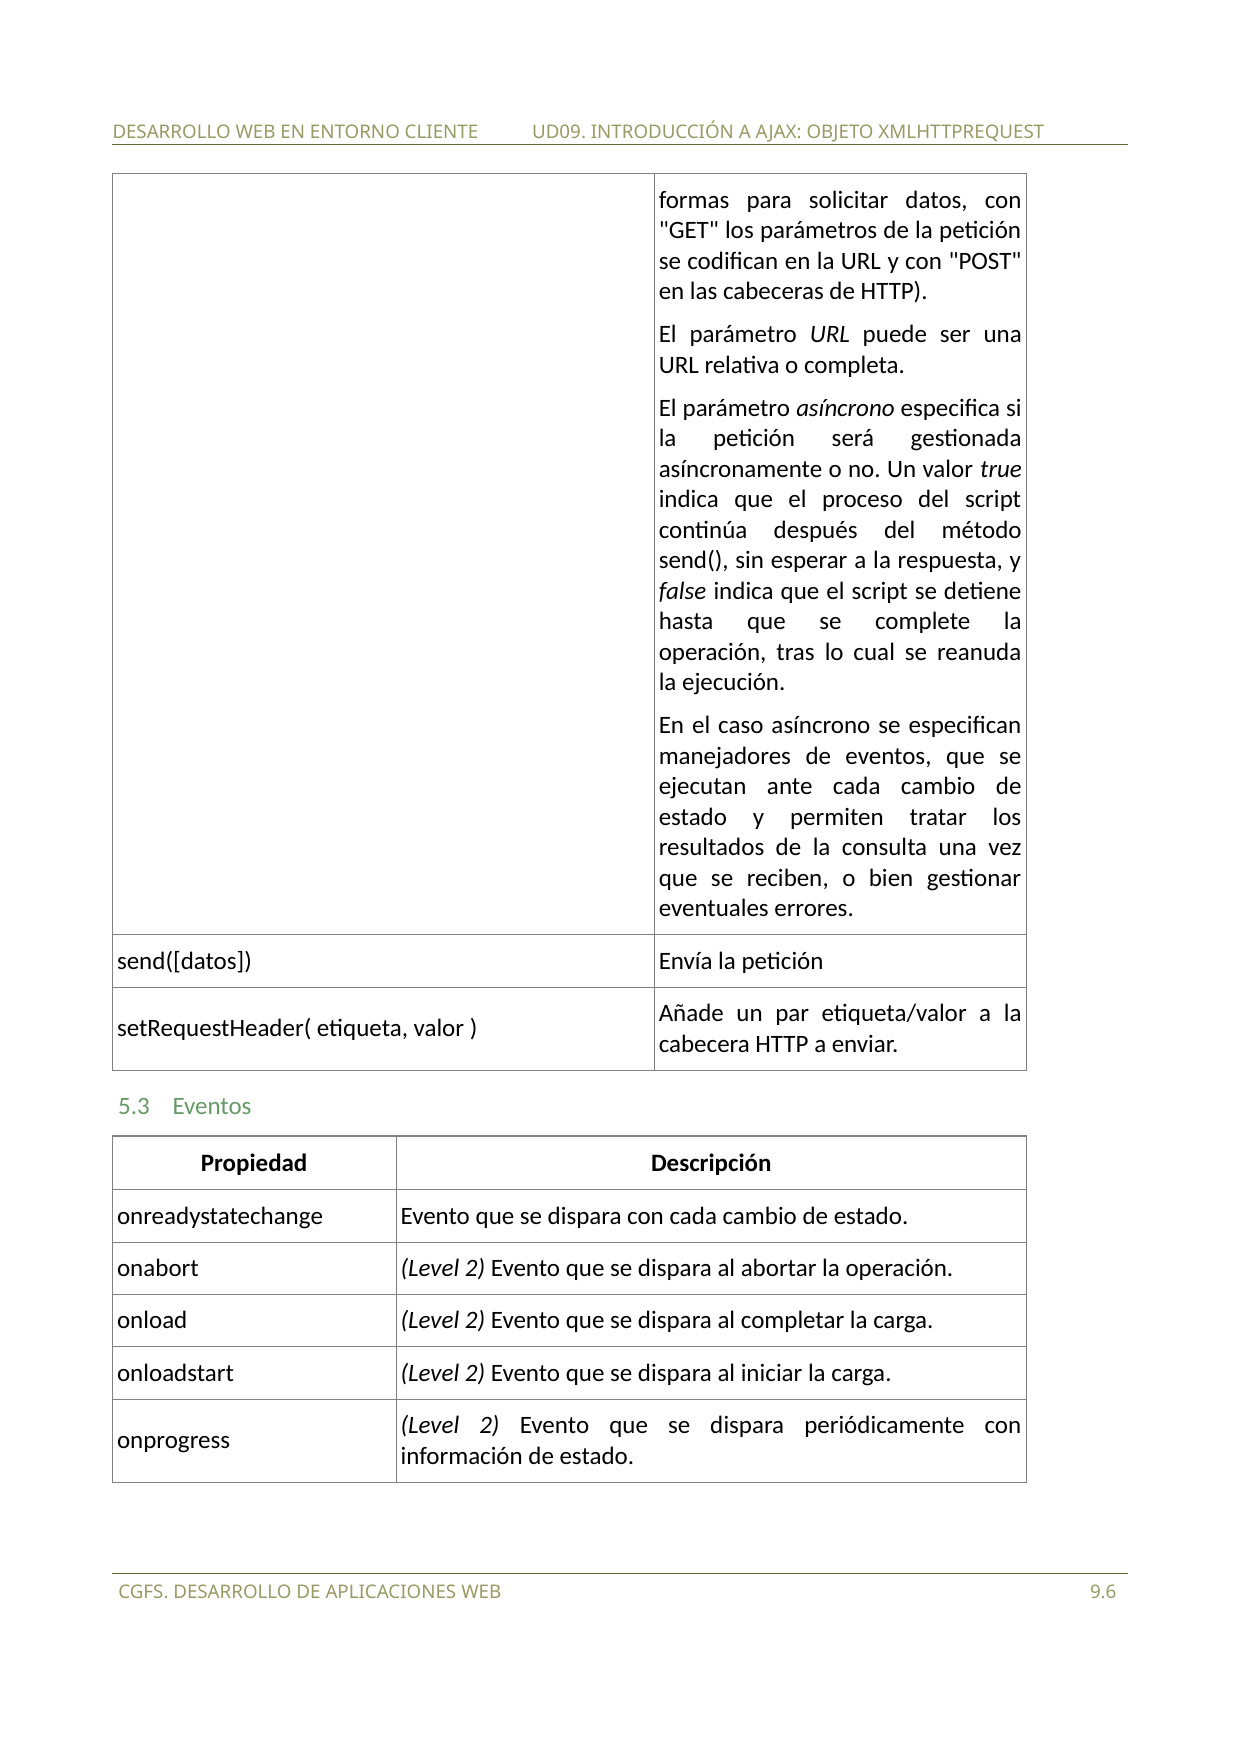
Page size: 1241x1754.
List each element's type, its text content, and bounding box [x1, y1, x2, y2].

table_cell formas para solicitar datos, con "GET" los parámetros de la petición se codifican en la URL y con "POST" en las cabeceras de HTTP). El parámetro URL puede ser una URL relativa o completa. El parámetro asíncrono especifica si la petición será gestionada asíncronamente o no. Un valor true indica que el proceso del script continúa después del método send(), sin esperar a la respuesta, y false indica que el script se detiene hasta que se complete la operación, tras lo cual se reanuda la ejecución. En el caso asíncrono se especifican manejadores de eventos, que se ejecutan ante cada cambio de estado y permiten tratar los resultados de la consulta una vez que se reciben, o bien gestionar eventuales errores. [655, 174, 1026, 934]
table_cell onreadystatechange [113, 1190, 396, 1242]
table_cell Evento que se dispara con cada cambio de estado. [397, 1190, 1026, 1242]
table_cell (Level 2) Evento que se dispara al iniciar la carga. [397, 1347, 1026, 1399]
table_cell (Level 2) Evento que se dispara periódicamente con información de estado. [397, 1400, 1026, 1482]
subtitle Eventos [112, 1090, 1128, 1121]
table_cell [113, 174, 654, 934]
table_cell (Level 2) Evento que se dispara al completar la carga. [397, 1295, 1026, 1346]
table_header Descripción [397, 1137, 1026, 1189]
table_cell setRequestHeader( etiqueta, valor ) [113, 988, 654, 1069]
table_cell send([datos]) [113, 935, 654, 987]
table_cell (Level 2) Evento que se dispara al abortar la operación. [397, 1243, 1026, 1294]
table_cell onprogress [113, 1400, 396, 1482]
table_header Propiedad [113, 1137, 396, 1189]
table_cell onloadstart [113, 1347, 396, 1399]
table_cell Añade un par etiqueta/valor a la cabecera HTTP a enviar. [655, 988, 1026, 1069]
table_cell onload [113, 1295, 396, 1346]
table_cell onabort [113, 1243, 396, 1294]
table_cell Envía la petición [655, 935, 1026, 987]
